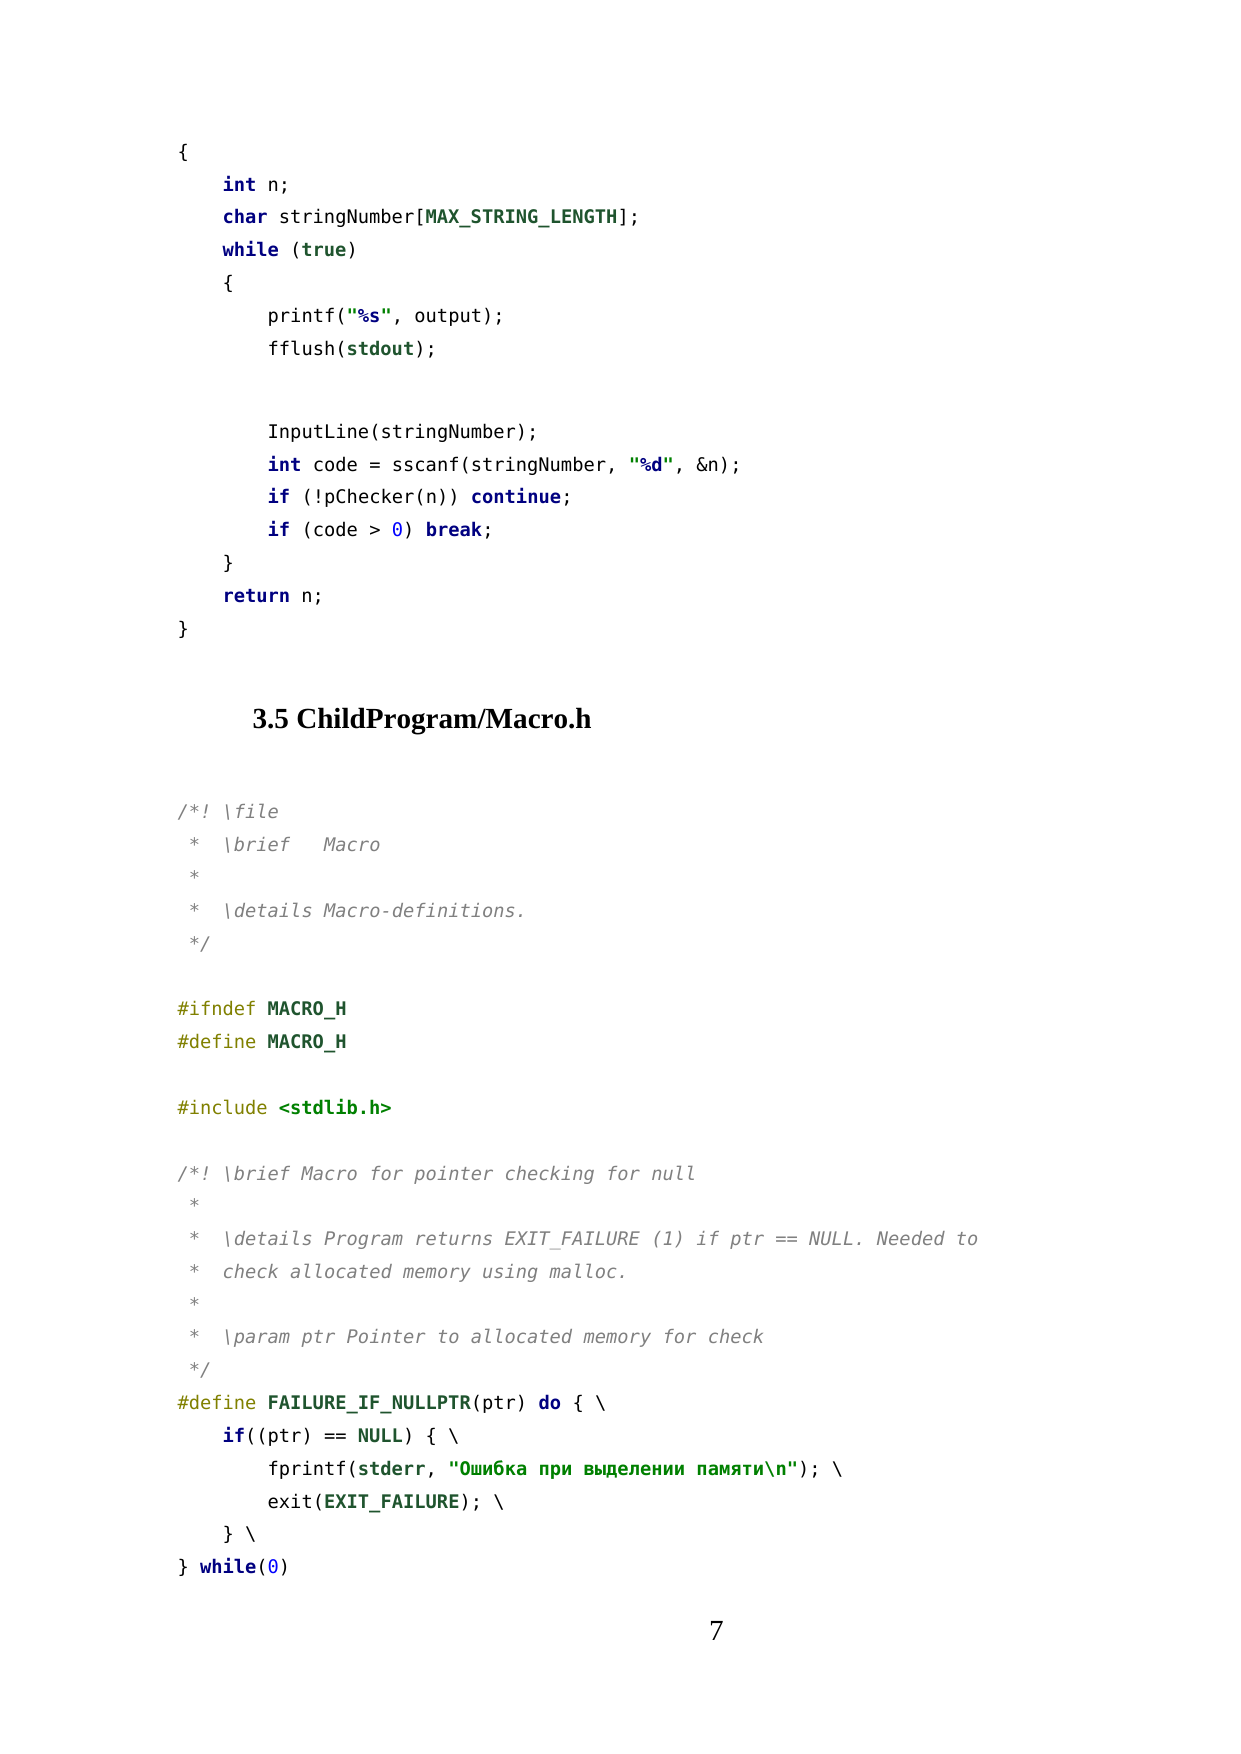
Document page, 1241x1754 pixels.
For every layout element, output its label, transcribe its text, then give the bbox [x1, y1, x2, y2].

text /*! \file * \brief Macro * * \details Macro-definitions. */ #ifndef MACRO_H #define MACRO_H #include <stdlib.h> /*! \brief Macro for pointer checking for null * * \details Program returns EXIT_FAILURE (1) if ptr == NULL. Needed to * check allocated memory using malloc. * * \param ptr Pointer to allocated memory for check */ #define FAILURE_IF_NULLPTR(ptr) do { \ if((ptr) == NULL) { \ fprintf(stderr, "Ошибка при выделении памяти\n"); \ exit(EXIT_FAILURE); \ } \ } while(0) [177, 802, 1181, 1611]
subtitle ChildProgram/Macro.h [177, 701, 1181, 734]
text { int n; char stringNumber[MAX_STRING_LENGTH]; while (true) { printf("%s", output); fflush(stdout); InputLine(stringNumber); int code = sscanf(stringNumber, "%d", &n); if (!pChecker(n)) continue; if (code > 0) break; } return n; } [177, 141, 1181, 640]
